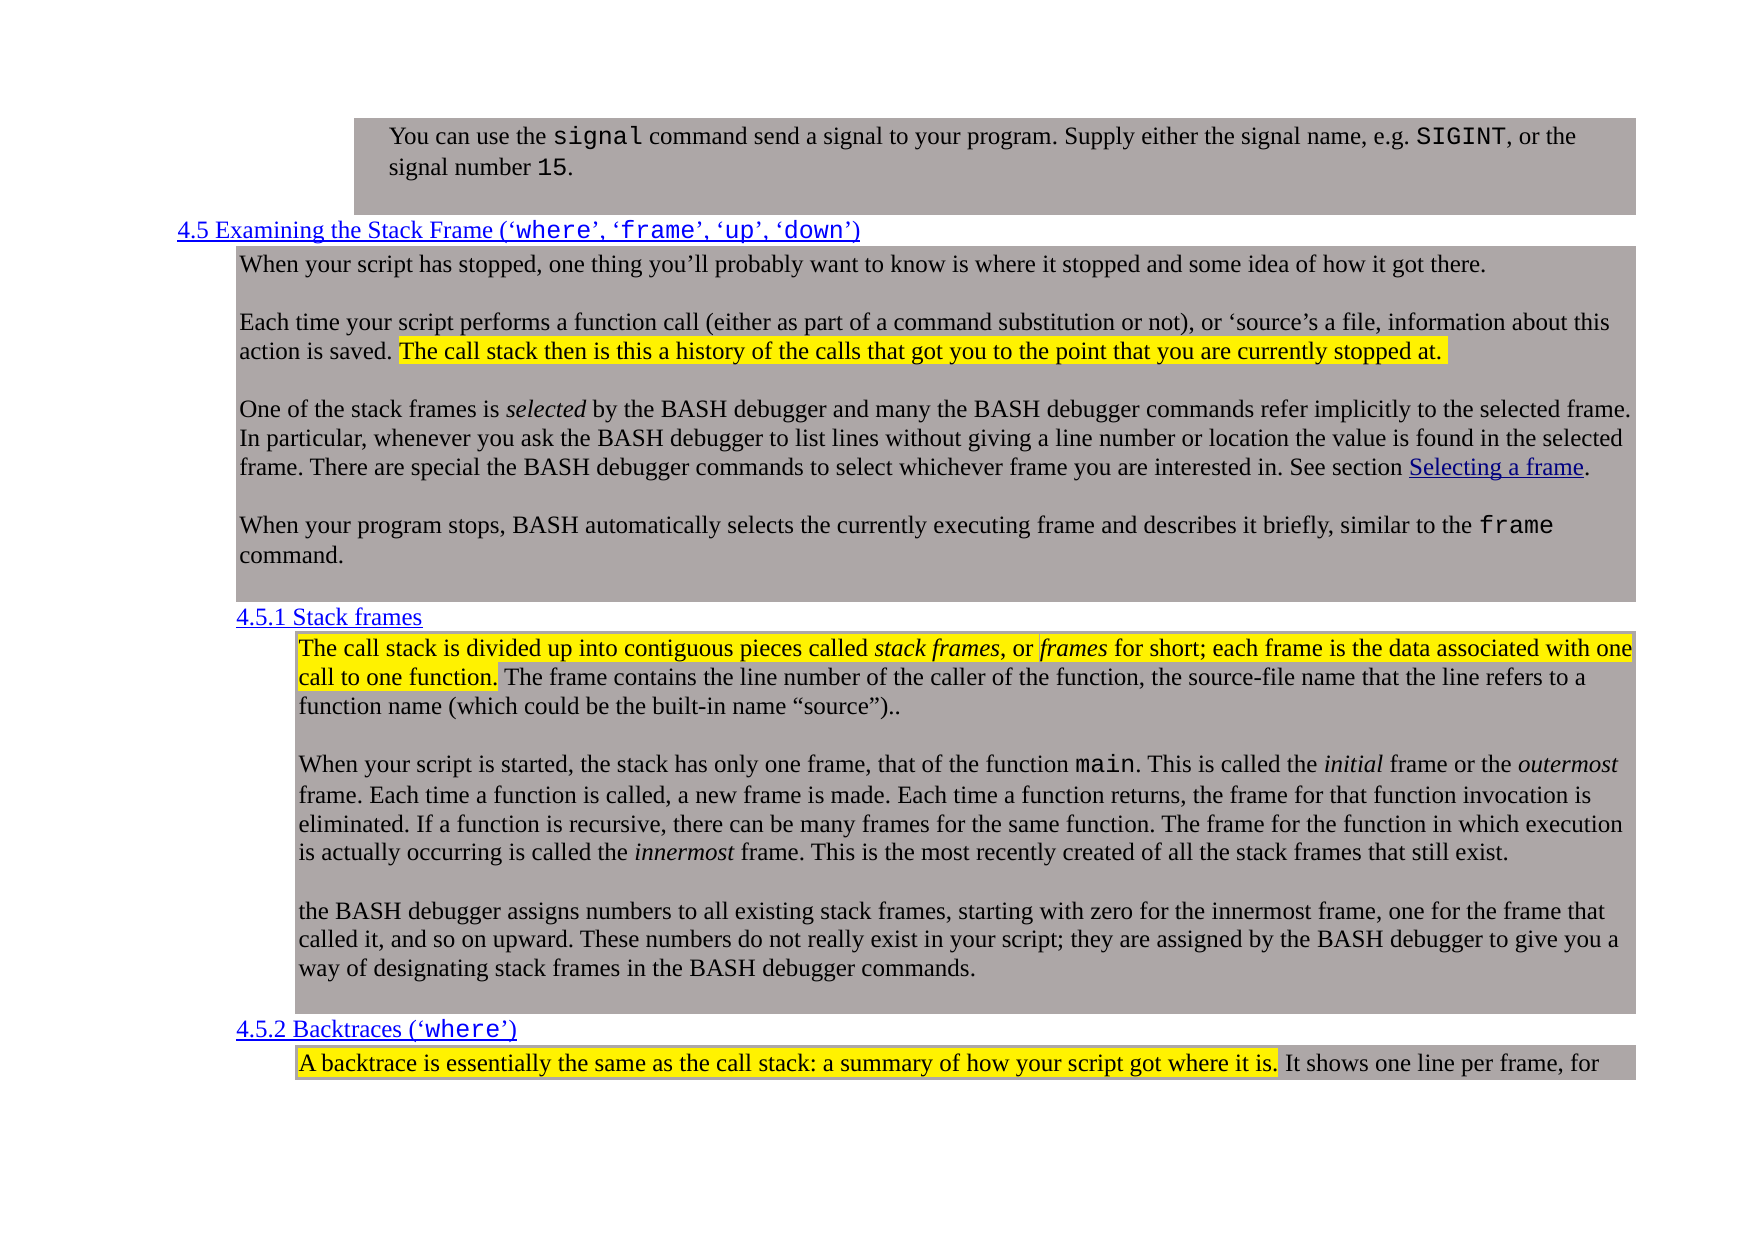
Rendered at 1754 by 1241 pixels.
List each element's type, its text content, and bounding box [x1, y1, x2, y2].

subtitle 4.5 Examining the Stack Frame (‘where’, ‘frame’, ‘up’, ‘down’) [177, 215, 1636, 246]
subtitle 4.5.2 Backtraces (‘where’) [236, 1014, 1636, 1045]
table_header A backtrace is essentially the same as the call stack: a summary of how your script got where it is. It shows one line per frame, for [295, 1045, 1636, 1080]
subtitle 4.5.1 Stack frames [236, 602, 1636, 631]
table_header The call stack is divided up into contiguous pieces called stack frames, or frames for short; each frame is the data associated with one call to one function. The frame contains the line number of the caller of the function, the source-file name that the line refers to a function name (which could be the built-in name “source”).. When your script is started, the stack has only one frame, that of the function main. This is called the initial frame or the outermost frame. Each time a function is called, a new frame is made. Each time a function returns, the frame for that function invocation is eliminated. If a function is recursive, there can be many frames for the same function. The frame for the function in which execution is actually occurring is called the innermost frame. This is the most recently created of all the stack frames that still exist. the BASH debugger assigns numbers to all existing stack frames, starting with zero for the innermost frame, one for the frame that called it, and so on upward. These numbers do not really exist in your script; they are assigned by the BASH debugger to give you a way of designating stack frames in the BASH debugger commands. [295, 631, 1636, 1014]
table_header When your script has stopped, one thing you’ll probably want to know is where it stopped and some idea of how it got there. Each time your script performs a function call (either as part of a command substitution or not), or ‘source’s a file, information about this action is saved. The call stack then is this a history of the calls that got you to the point that you are currently stopped at. One of the stack frames is selected by the BASH debugger and many the BASH debugger commands refer implicitly to the selected frame. In particular, whenever you ask the BASH debugger to list lines without giving a line number or location the value is found in the selected frame. There are special the BASH debugger commands to select whichever frame you are interested in. See section Selecting a frame. When your program stops, BASH automatically selects the currently executing frame and describes it briefly, similar to the frame command. [236, 246, 1636, 602]
table_header You can use the signal command send a signal to your program. Supply either the signal name, e.g. SIGINT, or the signal number 15. [354, 118, 1636, 215]
